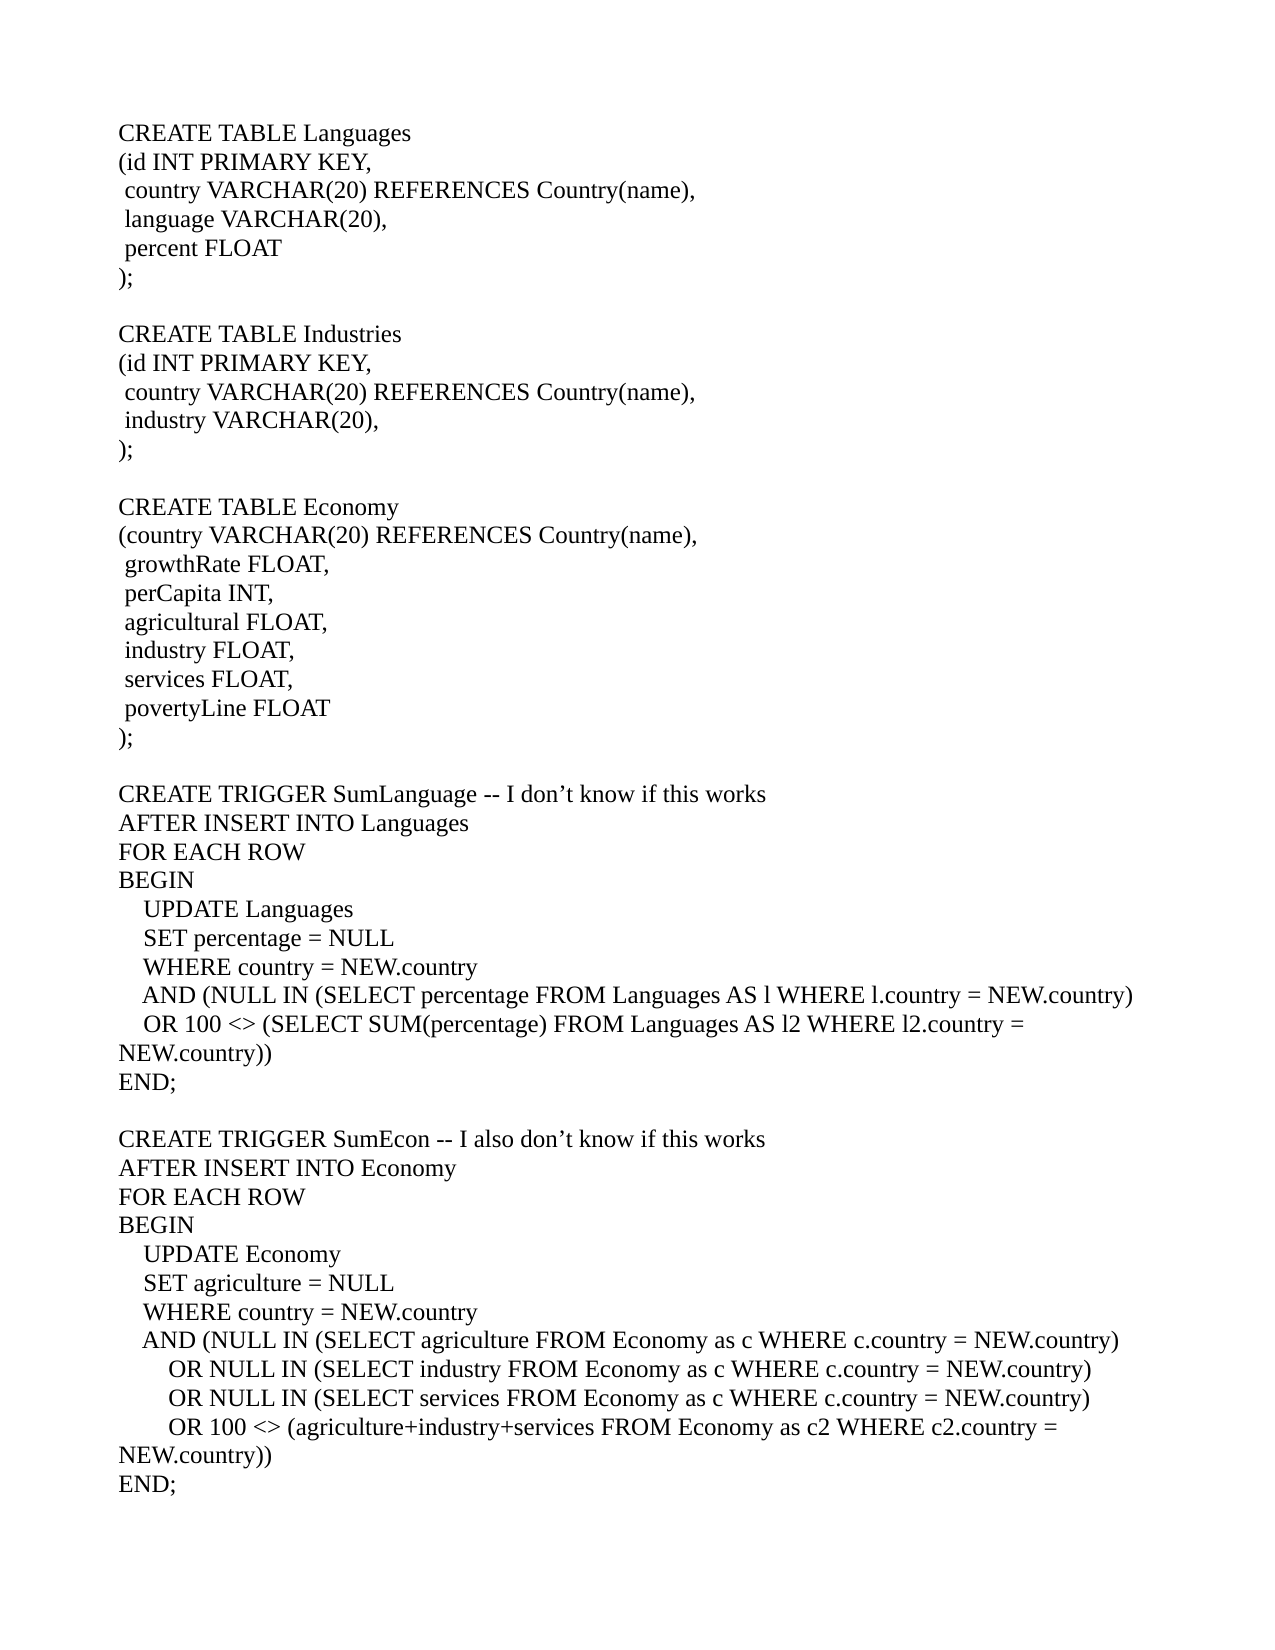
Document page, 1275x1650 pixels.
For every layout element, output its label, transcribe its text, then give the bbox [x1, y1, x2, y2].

text END; [118, 1469, 1157, 1498]
text AND (NULL IN (SELECT percentage FROM Languages AS l WHERE l.country = NEW.country) [118, 981, 1157, 1009]
text CREATE TABLE Languages [118, 118, 1157, 147]
text BEGIN [118, 866, 1157, 894]
text ); [118, 262, 1157, 291]
text OR NULL IN (SELECT industry FROM Economy as c WHERE c.country = NEW.country) [118, 1354, 1157, 1383]
text country VARCHAR(20) REFERENCES Country(name), [118, 176, 1157, 204]
text OR 100 <> (SELECT SUM(percentage) FROM Languages AS l2 WHERE l2.country = NEW.country)) [118, 1009, 1157, 1067]
text ); [118, 722, 1157, 751]
text FOR EACH ROW [118, 1182, 1157, 1211]
text OR 100 <> (agriculture+industry+services FROM Economy as c2 WHERE c2.country = NEW.country)) [118, 1412, 1157, 1469]
text CREATE TABLE Industries [118, 319, 1157, 348]
text AFTER INSERT INTO Languages [118, 808, 1157, 837]
text WHERE country = NEW.country [118, 952, 1157, 981]
text SET agriculture = NULL [118, 1268, 1157, 1297]
text OR NULL IN (SELECT services FROM Economy as c WHERE c.country = NEW.country) [118, 1383, 1157, 1412]
text CREATE TRIGGER SumEcon -- I also don’t know if this works [118, 1124, 1157, 1153]
text (country VARCHAR(20) REFERENCES Country(name), [118, 521, 1157, 549]
text ); [118, 434, 1157, 463]
text BEGIN [118, 1211, 1157, 1239]
text industry VARCHAR(20), [118, 406, 1157, 434]
text growthRate FLOAT, [118, 549, 1157, 578]
text SET percentage = NULL [118, 923, 1157, 952]
text povertyLine FLOAT [118, 693, 1157, 722]
text AND (NULL IN (SELECT agriculture FROM Economy as c WHERE c.country = NEW.country) [118, 1326, 1157, 1354]
text FOR EACH ROW [118, 837, 1157, 866]
text END; [118, 1067, 1157, 1096]
text CREATE TABLE Economy [118, 492, 1157, 521]
text AFTER INSERT INTO Economy [118, 1153, 1157, 1182]
text industry FLOAT, [118, 636, 1157, 664]
text UPDATE Languages [118, 894, 1157, 923]
text country VARCHAR(20) REFERENCES Country(name), [118, 377, 1157, 406]
text UPDATE Economy [118, 1239, 1157, 1268]
text (id INT PRIMARY KEY, [118, 348, 1157, 377]
text WHERE country = NEW.country [118, 1297, 1157, 1326]
text perCapita INT, [118, 578, 1157, 607]
text (id INT PRIMARY KEY, [118, 147, 1157, 176]
text language VARCHAR(20), [118, 204, 1157, 233]
text services FLOAT, [118, 664, 1157, 693]
text percent FLOAT [118, 233, 1157, 262]
text CREATE TRIGGER SumLanguage -- I don’t know if this works [118, 779, 1157, 808]
text agricultural FLOAT, [118, 607, 1157, 636]
